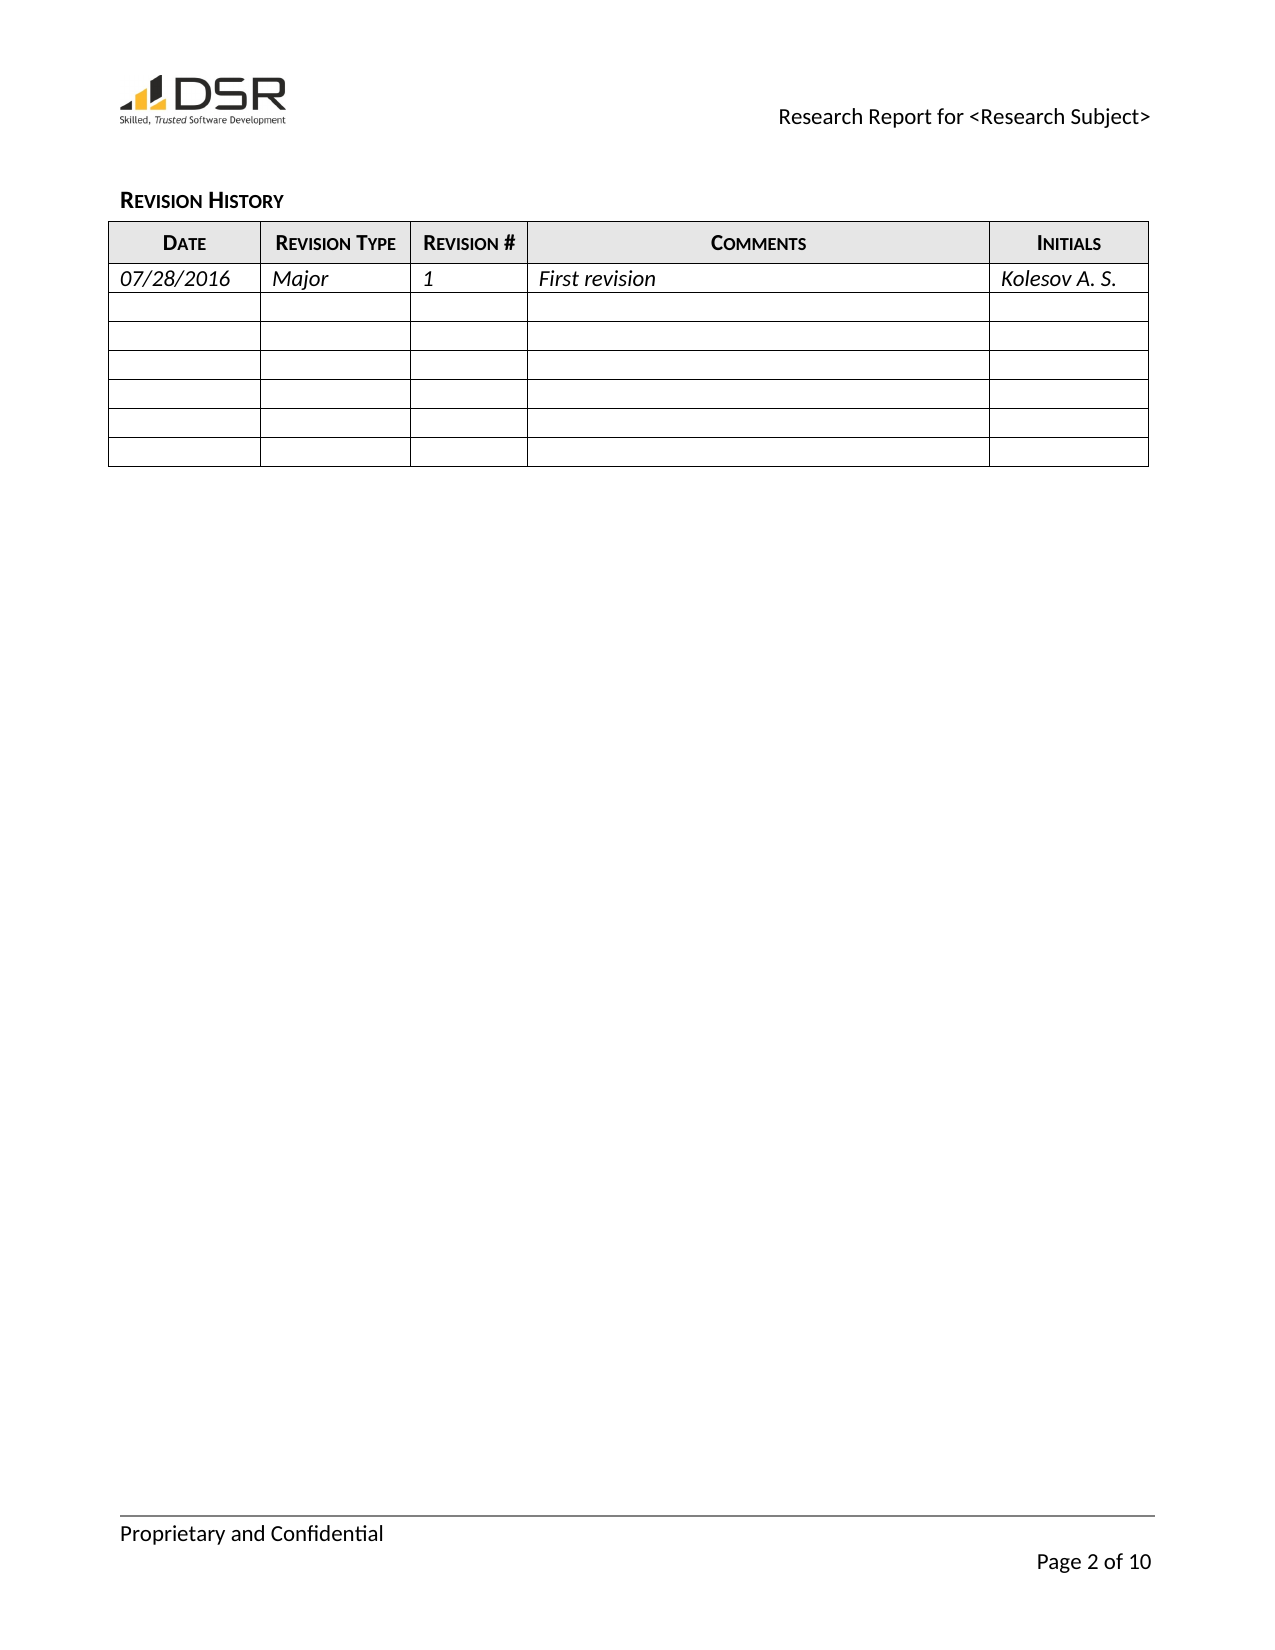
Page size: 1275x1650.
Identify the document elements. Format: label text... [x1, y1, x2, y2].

table_cell [528, 409, 989, 437]
table_cell [109, 351, 260, 379]
table_cell [528, 438, 989, 466]
table_cell [411, 438, 527, 466]
table_cell [261, 409, 410, 437]
table_cell [411, 409, 527, 437]
table_header Initials [990, 222, 1148, 263]
table_cell [528, 293, 989, 321]
table_header Comments [528, 222, 989, 263]
table_cell Kolesov A. S. [990, 264, 1148, 292]
table_cell First revision [528, 264, 989, 292]
table_cell [261, 380, 410, 408]
table_cell [261, 351, 410, 379]
table_cell [990, 380, 1148, 408]
table_cell [261, 438, 410, 466]
table_cell [528, 380, 989, 408]
table_cell [411, 351, 527, 379]
table_cell [528, 351, 989, 379]
table_header Revision # [411, 222, 527, 263]
table_header Revision Type [261, 222, 410, 263]
table_header Date [109, 222, 260, 263]
table_cell [990, 322, 1148, 350]
table_cell [109, 409, 260, 437]
table_cell [990, 351, 1148, 379]
table_cell [990, 409, 1148, 437]
table_cell [990, 293, 1148, 321]
table_cell [411, 293, 527, 321]
table_cell [411, 380, 527, 408]
table_cell [411, 322, 527, 350]
table_cell [261, 293, 410, 321]
table_cell [109, 438, 260, 466]
table_cell [109, 293, 260, 321]
table_cell Major [261, 264, 410, 292]
table_cell [109, 380, 260, 408]
table_cell 07/28/2016 [109, 264, 260, 292]
table_cell [528, 322, 989, 350]
table_cell [109, 322, 260, 350]
picture [120, 75, 286, 125]
table_cell [261, 322, 410, 350]
table_cell 1 [411, 264, 527, 292]
subtitle Revision History [120, 184, 1155, 215]
table_cell [990, 438, 1148, 466]
